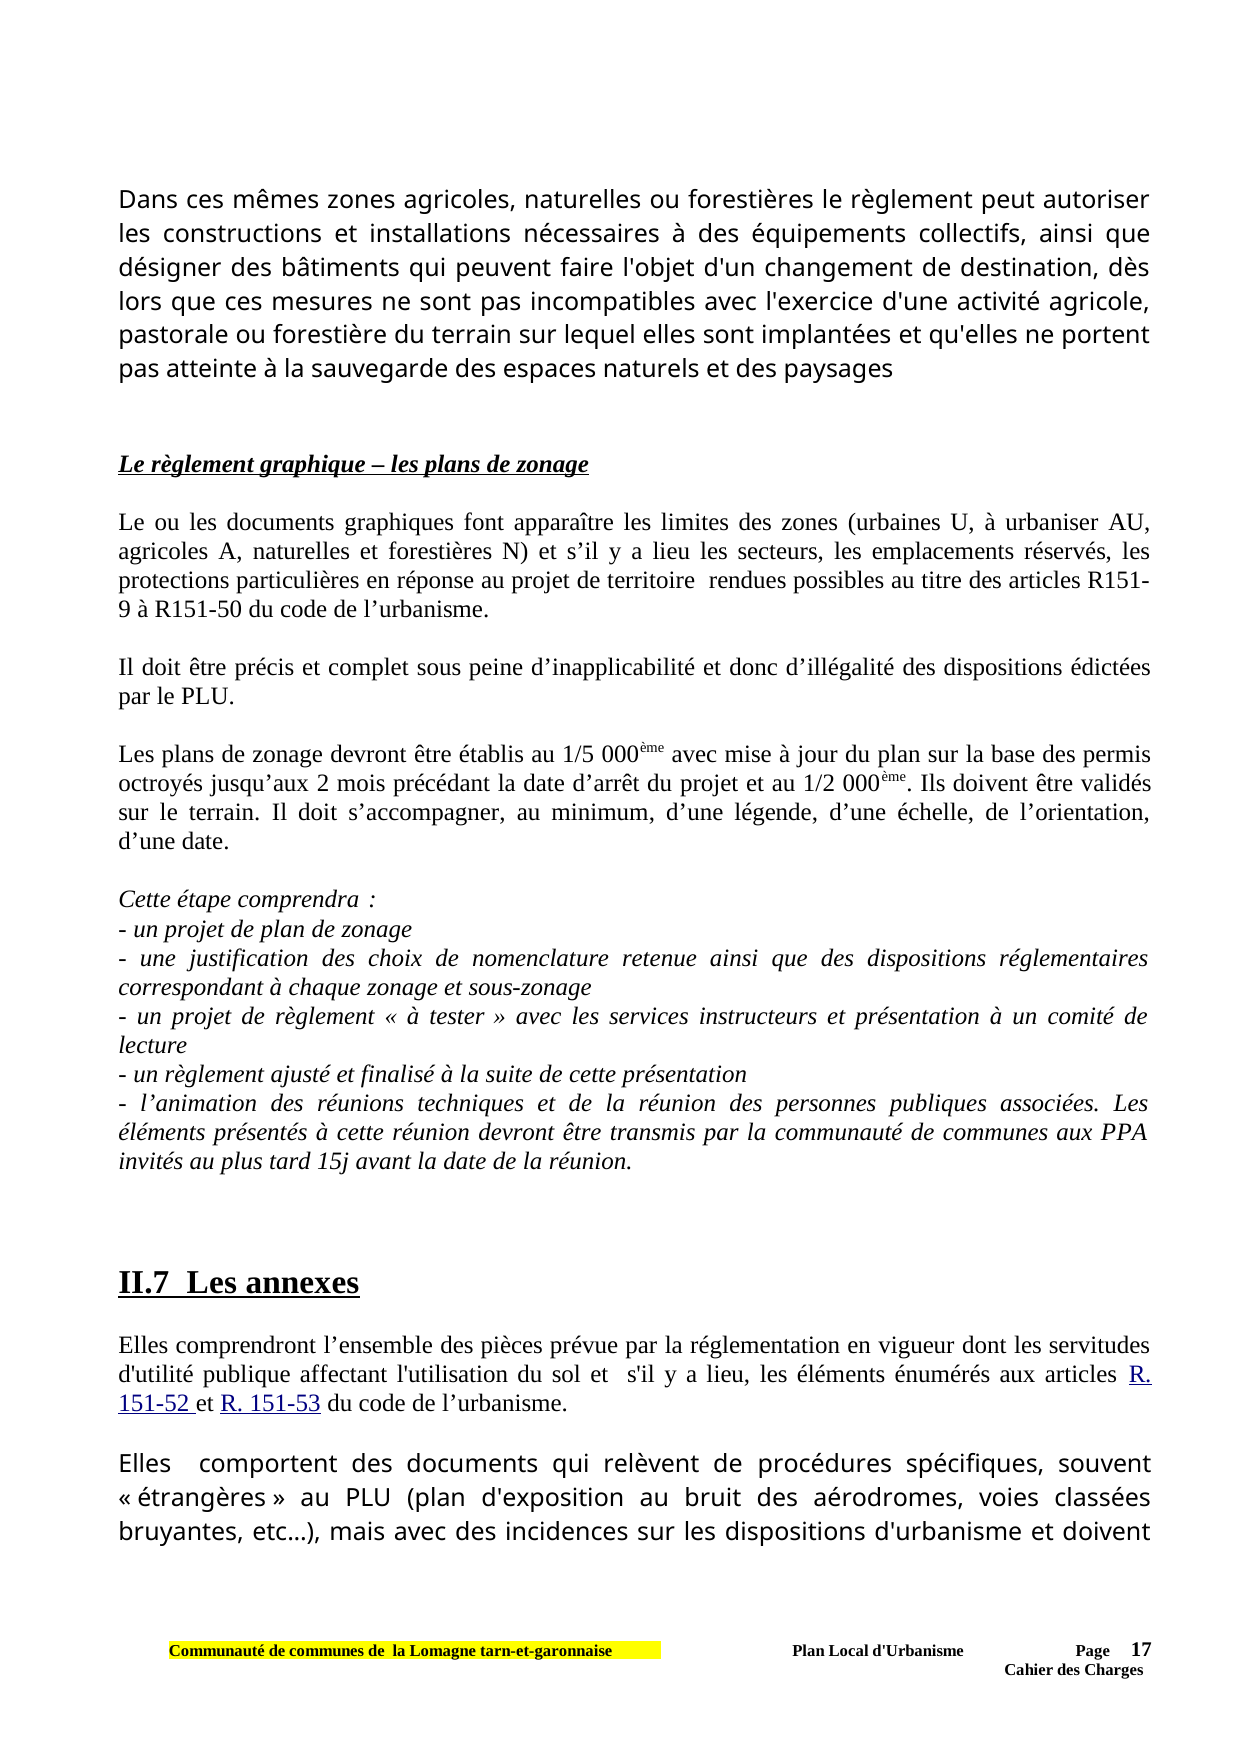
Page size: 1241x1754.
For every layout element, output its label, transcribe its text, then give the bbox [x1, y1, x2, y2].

text Le ou les documents graphiques font apparaître les limites des zones (urbaines U, à urbaniser AU, agricoles A, naturelles et forestières N) et s’il y a lieu les secteurs, les emplacements réservés, les protections particulières en réponse au projet de territoire rendues possibles au titre des articles R151-9 à R151-50 du code de l’urbanisme. [118, 507, 1152, 623]
subtitle Le règlement graphique – les plans de zonage [118, 448, 1152, 477]
text Elles comportent des documents qui relèvent de procédures spécifiques, souvent « étrangères » au PLU (plan d'exposition au bruit des aérodromes, voies classées bruyantes, etc...), mais avec des incidences sur les dispositions d'urbanisme et doivent [118, 1446, 1152, 1548]
text Dans ces mêmes zones agricoles, naturelles ou forestières le règlement peut autoriser les constructions et installations nécessaires à des équipements collectifs, ainsi que désigner des bâtiments qui peuvent faire l'objet d'un changement de destination, dès lors que ces mesures ne sont pas incompatibles avec l'exercice d'une activité agricole, pastorale ou forestière du terrain sur lequel elles sont implantées et qu'elles ne portent pas atteinte à la sauvegarde des espaces naturels et des paysages [118, 182, 1152, 385]
text - un règlement ajusté et finalisé à la suite de cette présentation [118, 1059, 1152, 1088]
text - l’animation des réunions techniques et de la réunion des personnes publiques associées. Les éléments présentés à cette réunion devront être transmis par la communauté de communes aux PPA invités au plus tard 15j avant la date de la réunion. [118, 1088, 1152, 1175]
text Il doit être précis et complet sous peine d’inapplicabilité et donc d’illégalité des dispositions édictées par le PLU. [118, 652, 1152, 710]
subtitle II.7 Les annexes [118, 1262, 1152, 1301]
text Cette étape comprendra : [118, 884, 1152, 913]
text - un projet de règlement « à tester » avec les services instructeurs et présentation à un comité de lecture [118, 1001, 1152, 1059]
text - une justification des choix de nomenclature retenue ainsi que des dispositions réglementaires correspondant à chaque zonage et sous-zonage [118, 942, 1152, 1001]
text Elles comprendront l’ensemble des pièces prévue par la réglementation en vigueur dont les servitudes d'utilité publique affectant l'utilisation du sol et s'il y a lieu, les éléments énumérés aux articles R. 151-52 et R. 151-53 du code de l’urbanisme. [118, 1330, 1152, 1417]
text - un projet de plan de zonage [118, 913, 1152, 942]
text Les plans de zonage devront être établis au 1/5 000ème avec mise à jour du plan sur la base des permis octroyés jusqu’aux 2 mois précédant la date d’arrêt du projet et au 1/2 000ème. Ils doivent être validés sur le terrain. Il doit s’accompagner, au minimum, d’une légende, d’une échelle, de l’orientation, d’une date. [118, 739, 1152, 855]
